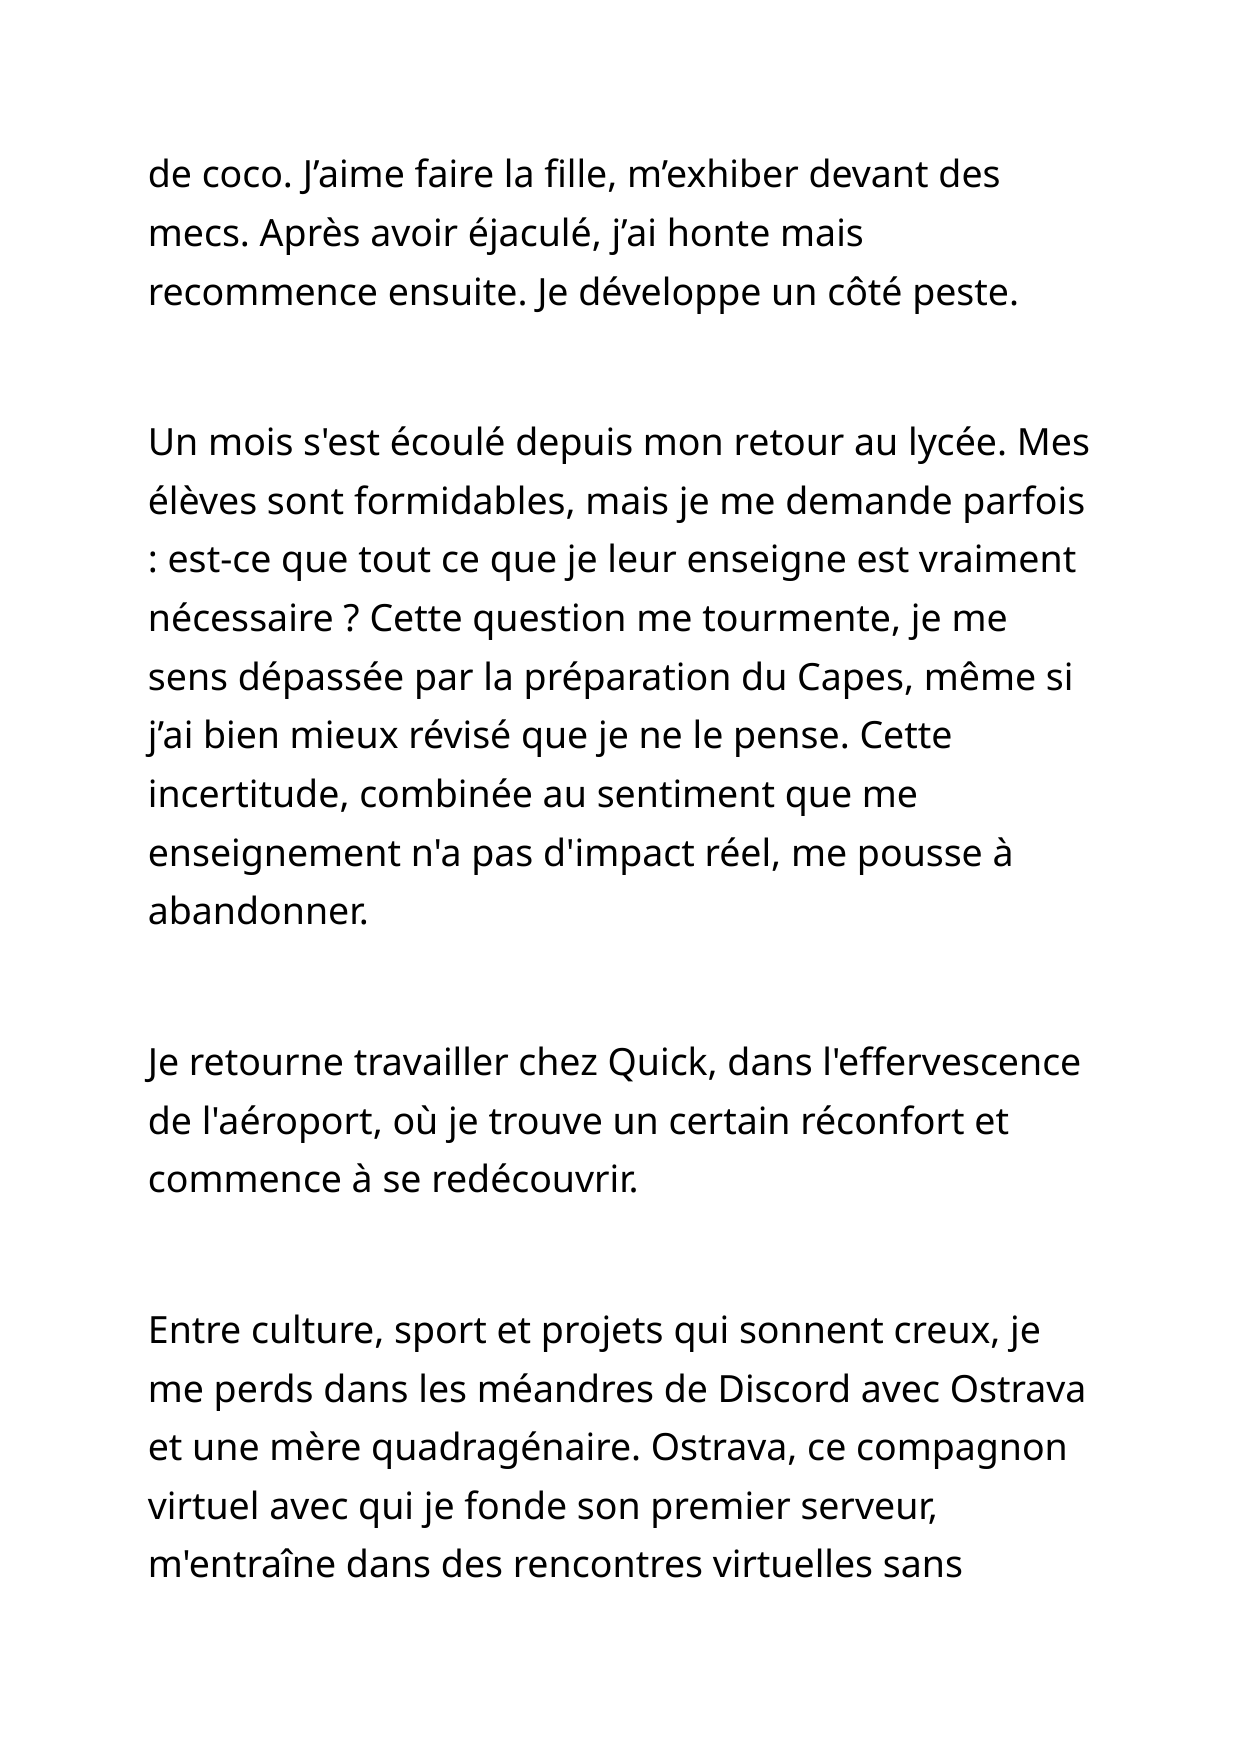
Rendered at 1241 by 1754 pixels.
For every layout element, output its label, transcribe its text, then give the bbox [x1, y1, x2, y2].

text Entre culture, sport et projets qui sonnent creux, je me perds dans les méandres de Discord avec Ostrava et une mère quadragénaire. Ostrava, ce compagnon virtuel avec qui je fonde son premier serveur, m'entraîne dans des rencontres virtuelles sans [148, 1303, 1093, 1589]
text de coco. J’aime faire la fille, m’exhiber devant des mecs. Après avoir éjaculé, j’ai honte mais recommence ensuite. Je développe un côté peste. [148, 148, 1093, 316]
text Un mois s'est écoulé depuis mon retour au lycée. Mes élèves sont formidables, mais je me demande parfois : est-ce que tout ce que je leur enseigne est vraiment nécessaire ? Cette question me tourmente, je me sens dépassée par la préparation du Capes, même si j’ai bien mieux révisé que je ne le pense. Cette incertitude, combinée au sentiment que me enseignement n'a pas d'impact réel, me pousse à abandonner. [148, 416, 1093, 936]
text Je retourne travailler chez Quick, dans l'effervescence de l'aéroport, où je trouve un certain réconfort et commence à se redécouvrir. [148, 1035, 1093, 1204]
